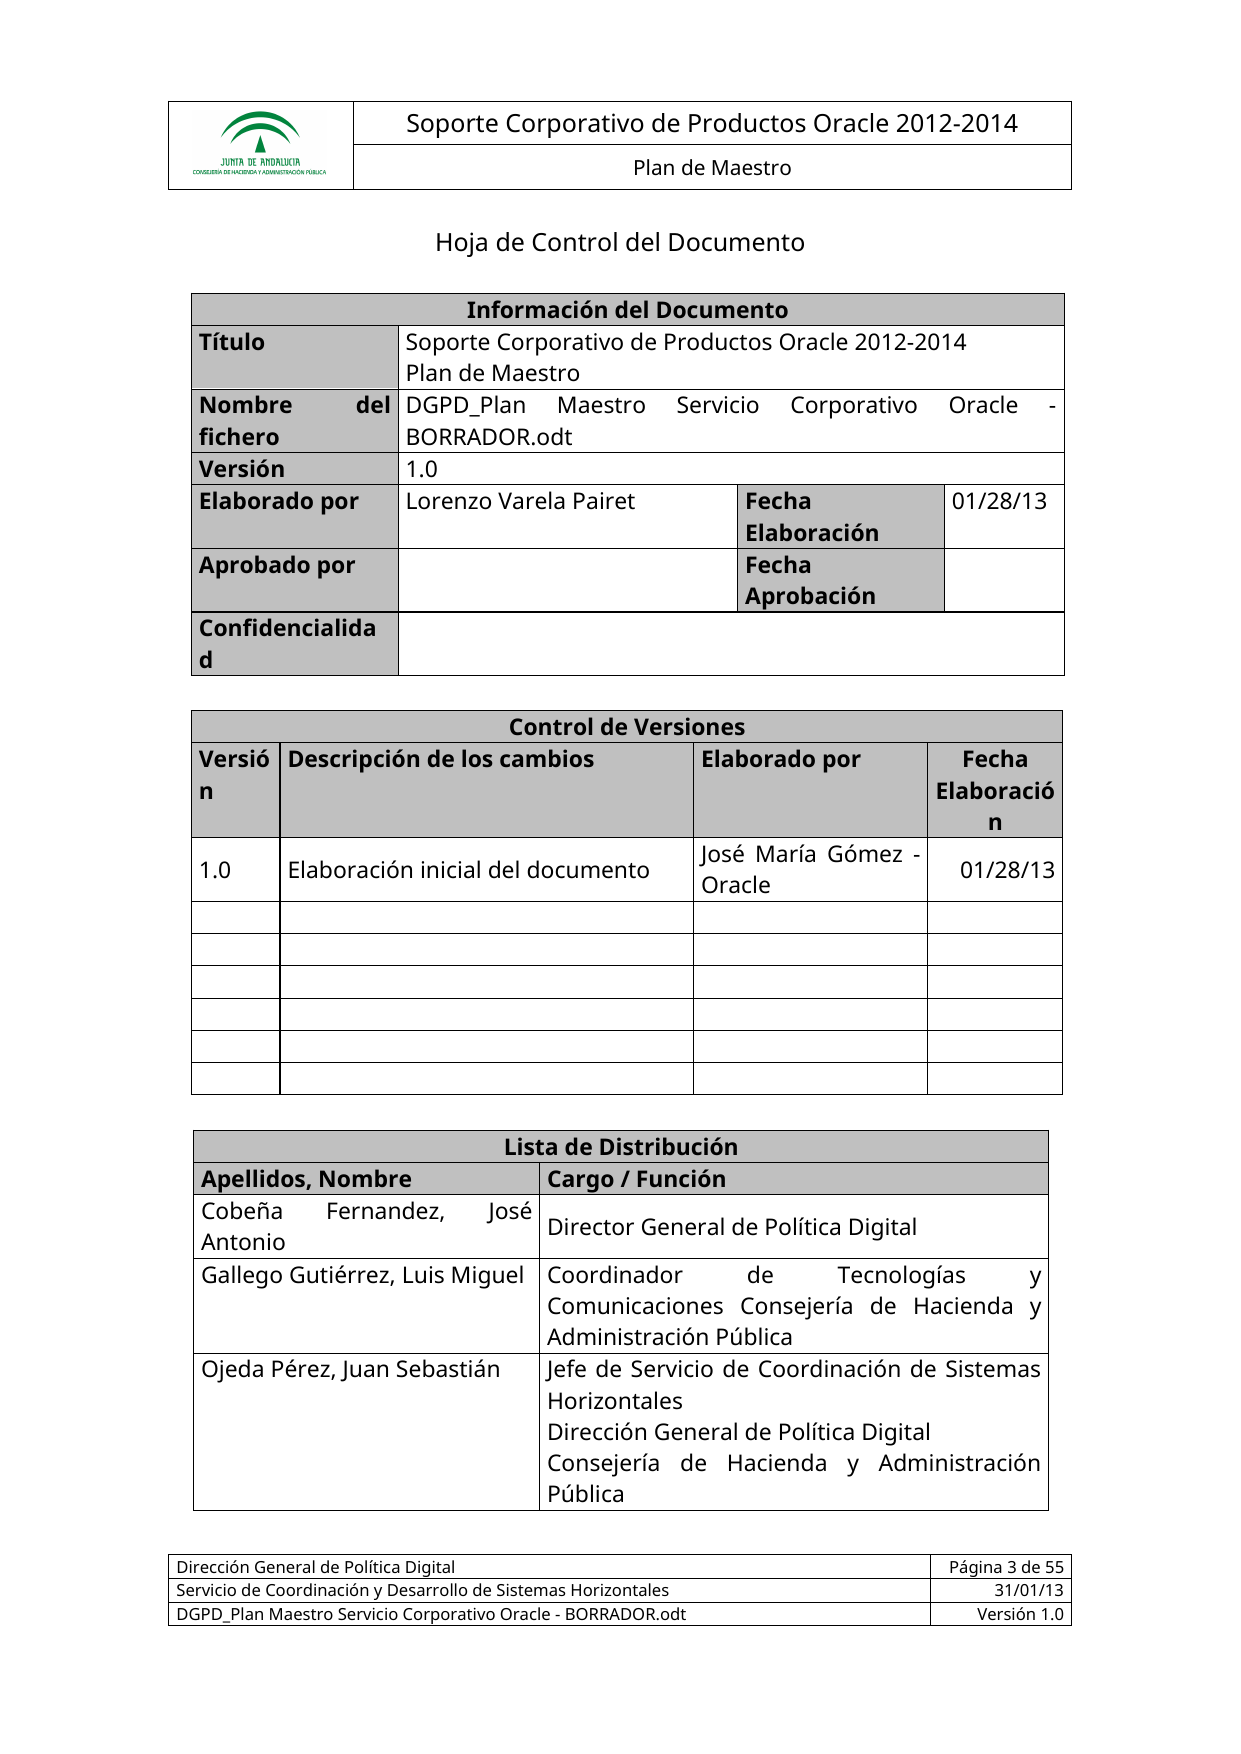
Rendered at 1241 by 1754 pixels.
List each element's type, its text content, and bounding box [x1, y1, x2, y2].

table_cell [281, 1063, 693, 1094]
table_cell Nombre del fichero [192, 390, 398, 452]
table_cell [928, 999, 1062, 1030]
table_cell Coordinador de Tecnologías y Comunicaciones Consejería de Hacienda y Administración Pública [540, 1259, 1048, 1352]
table_cell Fecha Elaboración [928, 743, 1062, 837]
table_cell Jefe de Servicio de Coordinación de Sistemas Horizontales Dirección General de Política Digital Consejería de Hacienda y Administración Pública [540, 1354, 1048, 1510]
table_header Control de Versiones [192, 711, 1062, 742]
table_cell [399, 549, 737, 611]
table_cell [694, 999, 927, 1030]
table_cell [281, 966, 693, 997]
table_cell Versión [192, 453, 398, 484]
table_header Lista de Distribución [194, 1131, 1048, 1162]
table_cell [192, 1031, 279, 1062]
table_cell [694, 1063, 927, 1094]
table_cell Título [192, 326, 398, 388]
table_cell [928, 966, 1062, 997]
table_cell [928, 902, 1062, 933]
table_cell DGPD_Plan Maestro Servicio Corporativo Oracle - BORRADOR.odt [399, 390, 1064, 452]
table_cell [281, 902, 693, 933]
table_cell [928, 934, 1062, 965]
table_cell Gallego Gutiérrez, Luis Miguel [194, 1259, 539, 1352]
table_cell [192, 966, 279, 997]
table_cell Director General de Política Digital [540, 1195, 1048, 1258]
table_cell Elaboración inicial del documento [281, 838, 693, 901]
table_cell 1.0 [399, 453, 1064, 484]
table_cell [192, 934, 279, 965]
table_cell Elaborado por [192, 485, 398, 548]
table_cell José María Gómez - Oracle [694, 838, 927, 901]
table_cell Soporte Corporativo de Productos Oracle 2012-2014 Plan de Maestro [399, 326, 1064, 388]
table_cell [694, 934, 927, 965]
table_cell Aprobado por [192, 549, 398, 611]
table_cell 1.0 [192, 838, 279, 901]
table_cell Versión [192, 743, 279, 837]
table_cell [928, 1063, 1062, 1094]
table_cell Confidencialidad [192, 613, 398, 675]
subtitle Hoja de Control del Documento [177, 224, 1063, 258]
table_cell Cargo / Función [540, 1163, 1048, 1194]
table_cell [694, 902, 927, 933]
table_cell Fecha Aprobación [738, 549, 944, 611]
table_cell [945, 549, 1064, 611]
table_cell [399, 613, 1064, 675]
picture [192, 110, 327, 175]
table_cell [192, 902, 279, 933]
table_cell Apellidos, Nombre [194, 1163, 539, 1194]
table_cell Lorenzo Varela Pairet [399, 485, 737, 548]
table_cell Elaborado por [694, 743, 927, 837]
table_cell 28/01/13 [945, 485, 1064, 548]
table_header Información del Documento [192, 294, 1064, 325]
table_cell [694, 1031, 927, 1062]
table_cell 28/01/13 [928, 838, 1062, 901]
table_cell [928, 1031, 1062, 1062]
table_cell [192, 1063, 279, 1094]
table_cell [192, 999, 279, 1030]
table_cell Descripción de los cambios [281, 743, 693, 837]
table_cell Fecha Elaboración [738, 485, 944, 548]
table_cell [281, 999, 693, 1030]
table_cell Ojeda Pérez, Juan Sebastián [194, 1354, 539, 1510]
table_cell Cobeña Fernandez, José Antonio [194, 1195, 539, 1258]
table_cell [281, 934, 693, 965]
table_cell [694, 966, 927, 997]
table_cell [281, 1031, 693, 1062]
